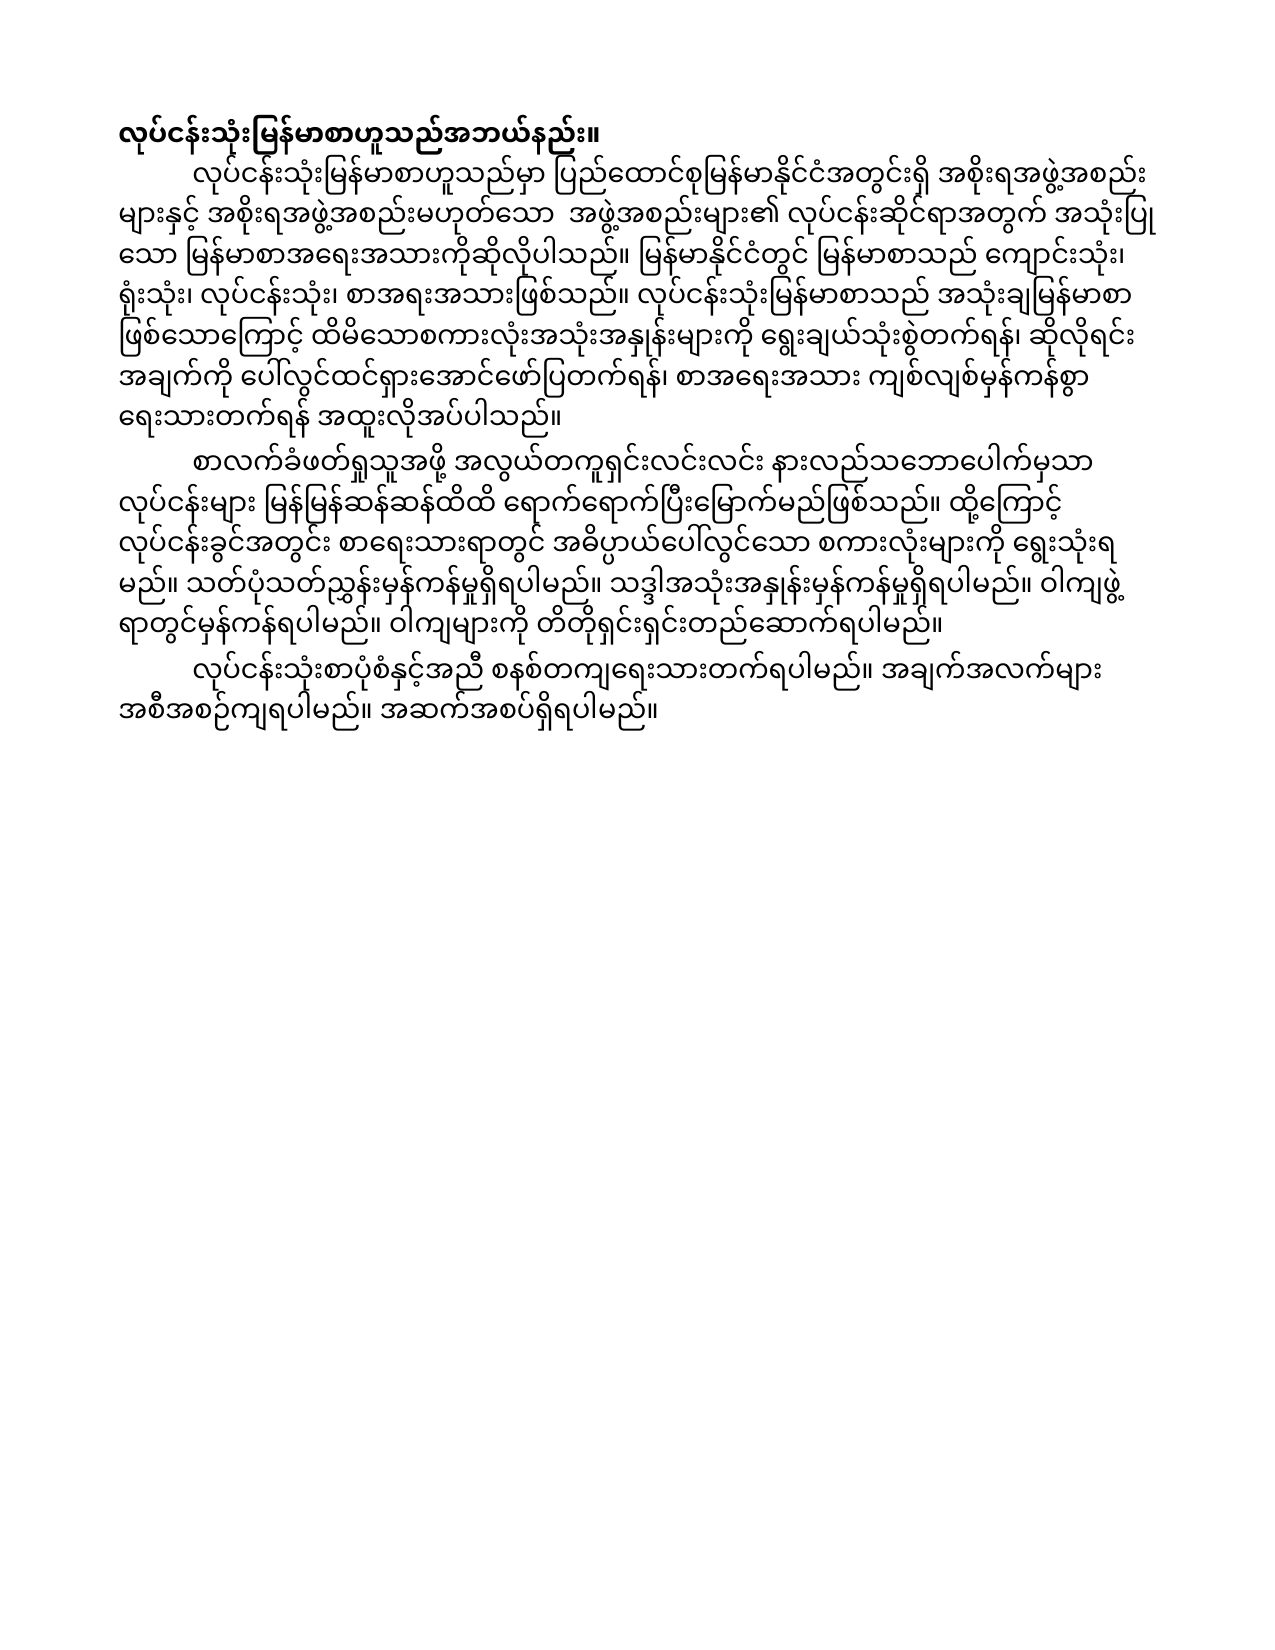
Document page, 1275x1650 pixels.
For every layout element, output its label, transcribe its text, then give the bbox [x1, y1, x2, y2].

text လုပ်ငန်းသုံးမြန်မာစာဟူသည်အဘယ်နည်း။ [257, 118, 1157, 153]
text လုပ်ငန်းသုံးမြန်မာစာဟူသည်အဘယ်နည်း။ [118, 118, 254, 153]
text စာလက်ခံဖတ်ရှုသူအဖို့ အလွယ်တကူရှင်းလင်းလင်း နားလည်သဘောပေါက်မှသာ လုပ်ငန်းများ မြန်မြန်ဆန်ဆန်ထိထိ ရောက်ရောက်ပြီးမြောက်မည်ဖြစ်သည်။ ထို့ကြောင့် လုပ်ငန်းခွင်အတွင်း စာရေးသားရာတွင် အဓိပ္ပာယ်ပေါ်လွင်သော စကားလုံးများကို ရွေးသုံးရမည်။ သတ်ပုံသတ်ညွှန်းမှန်ကန်မှုရှိရပါမည်။ သဒ္ဒါအသုံးအနှုန်းမှန်ကန်မှုရှိရပါမည်။ ဝါကျဖွဲ့ရာတွင်မှန်ကန်ရပါမည်။ ဝါကျများကို တိတိုရှင်းရှင်းတည်ဆောက်ရပါမည်။ [118, 442, 1157, 644]
text လုပ်ငန်းသုံးမြန်မာစာဟူသည်မှာ ပြည်ထောင်စုမြန်မာနိုင်ငံအတွင်းရှိ အစိုးရအဖွဲ့အစည်းများနှင့် အစိုးရအဖွဲ့အစည်းမဟုတ်သော အဖွဲ့အစည်းများ၏ လုပ်ငန်းဆိုင်ရာအတွက် အသုံးပြုသော မြန်မာစာအရေးအသားကိုဆိုလိုပါသည်။ မြန်မာနိုင်ငံတွင် မြန်မာစာသည် ကျောင်းသုံး၊ ရုံးသုံး၊ လုပ်ငန်းသုံး၊ စာအရးအသားဖြစ်သည်။ လုပ်ငန်းသုံးမြန်မာစာသည် အသုံးချမြန်မာစာဖြစ်သောကြောင့် ထိမိသောစကားလုံးအသုံးအနှုန်းများကို ရွေးချယ်သုံးစွဲတက်ရန်၊ ဆိုလိုရင်းအချက်ကို ပေါ်လွင်ထင်ရှားအောင်ဖော်ပြတက်ရန်၊ စာအရေးအသား ကျစ်လျစ်မှန်ကန်စွာရေးသားတက်ရန် အထူးလိုအပ်ပါသည်။ [118, 153, 1157, 437]
text လုပ်ငန်းသုံးစာပုံစံနှင့်အညီ စနစ်တကျရေးသားတက်ရပါမည်။ အချက်အလက်များ အစီအစဉ်ကျရပါမည်။ အဆက်အစပ်ရှိရပါမည်။ [118, 649, 1157, 729]
